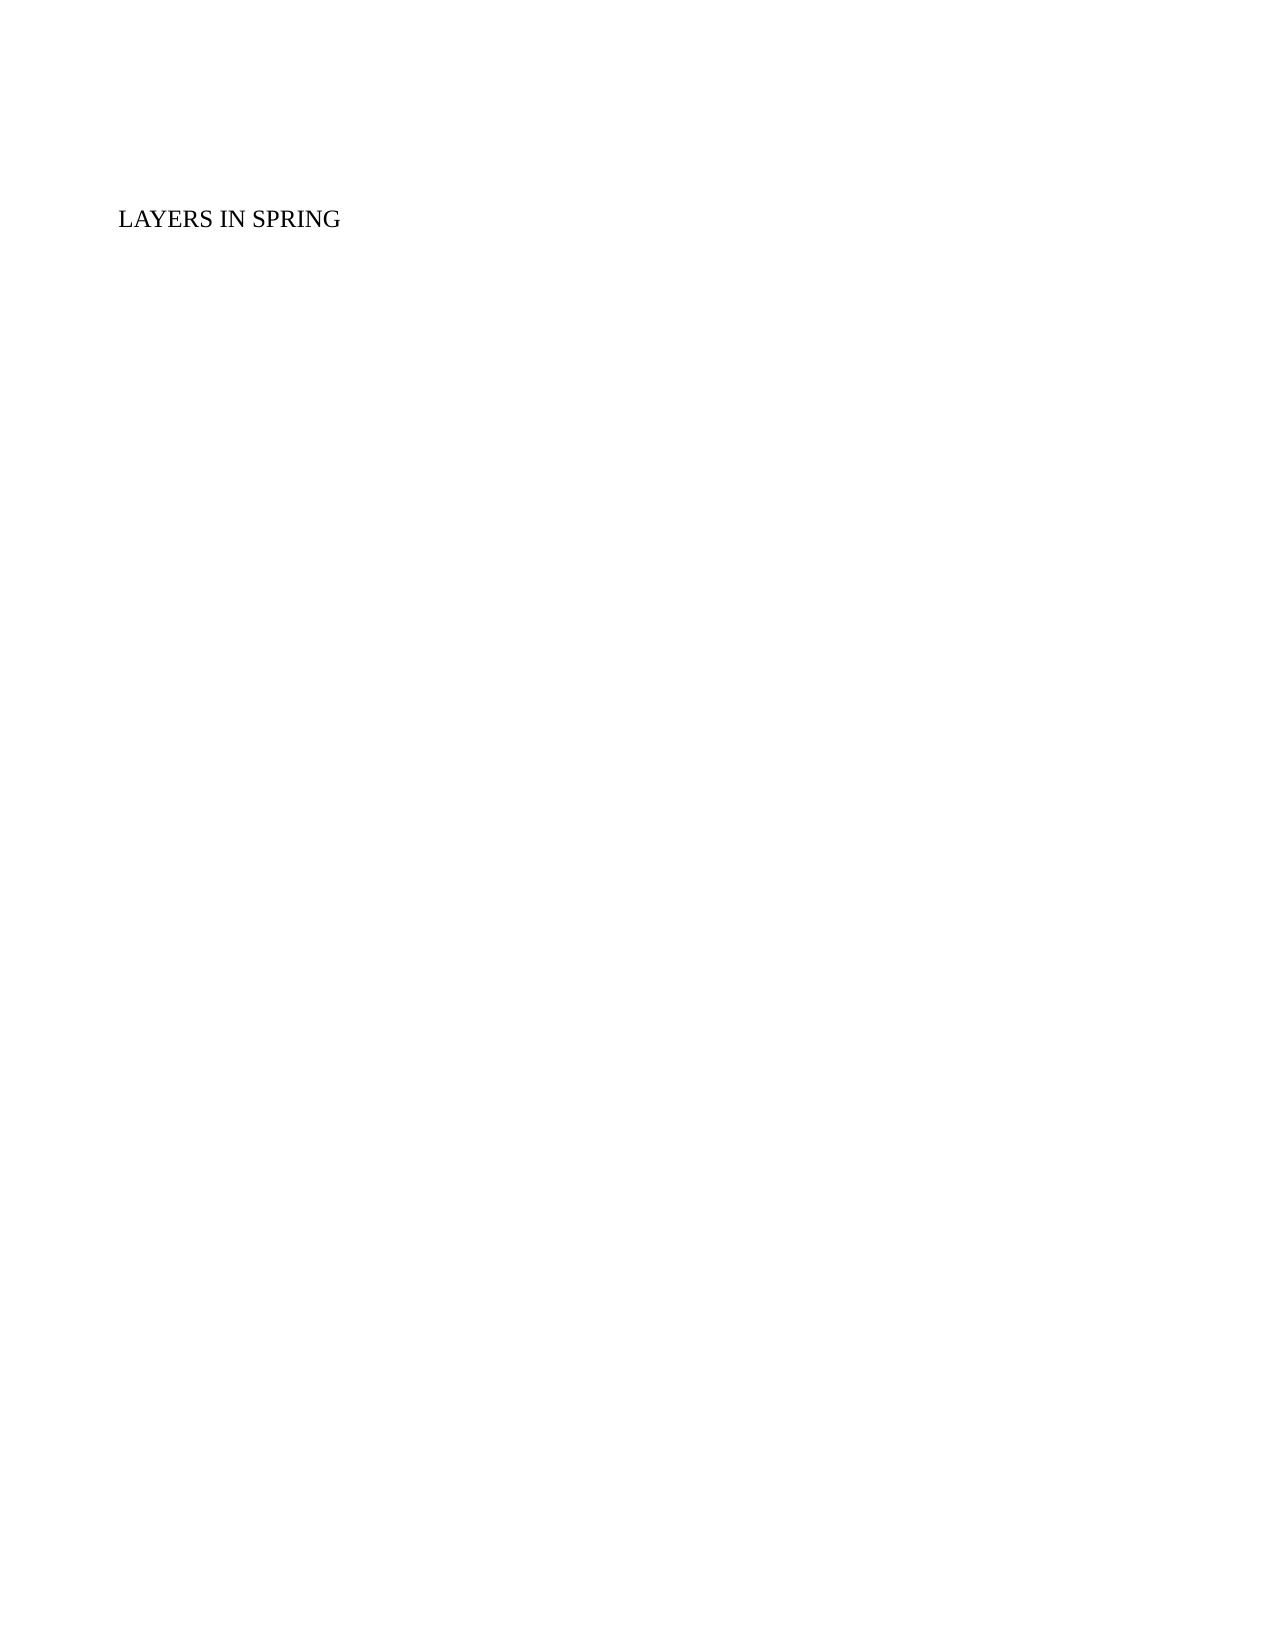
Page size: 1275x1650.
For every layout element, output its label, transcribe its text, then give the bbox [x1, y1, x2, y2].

text LAYERS IN SPRING [118, 204, 1157, 233]
